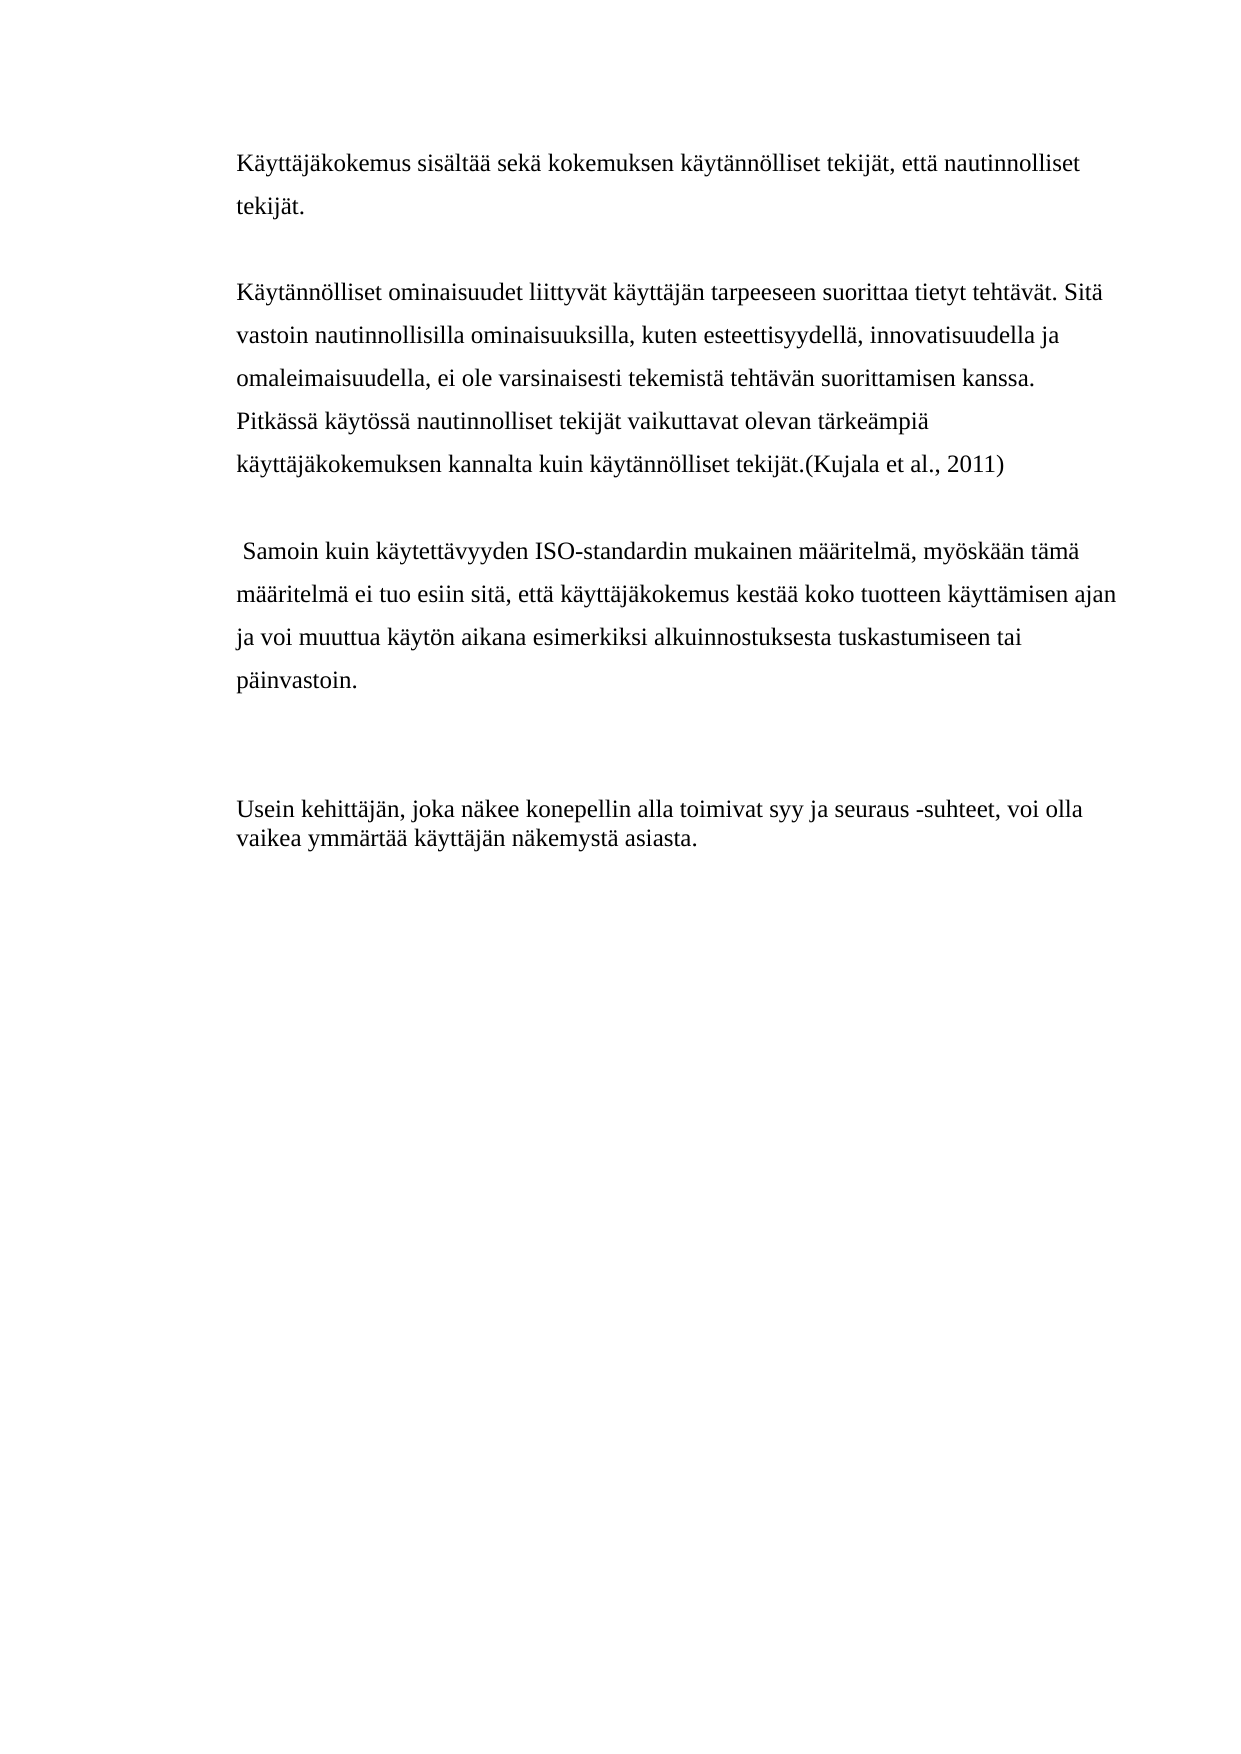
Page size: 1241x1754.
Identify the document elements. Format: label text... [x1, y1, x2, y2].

text Usein kehittäjän, joka näkee konepellin alla toimivat syy ja seuraus -suhteet, voi olla vaikea ymmärtää käyttäjän näkemystä asiasta. [236, 794, 1122, 852]
text Samoin kuin käytettävyyden ISO-standardin mukainen määritelmä, myöskään tämä määritelmä ei tuo esiin sitä, että käyttäjäkokemus kestää koko tuotteen käyttämisen ajan ja voi muuttua käytön aikana esimerkiksi alkuinnostuksesta tuskastumiseen tai päinvastoin. [236, 536, 1122, 694]
text Käyttäjäkokemus sisältää sekä kokemuksen käytännölliset tekijät, että nautinnolliset tekijät. [236, 148, 1122, 219]
text Käytännölliset ominaisuudet liittyvät käyttäjän tarpeeseen suorittaa tietyt tehtävät. Sitä vastoin nautinnollisilla ominaisuuksilla, kuten esteettisyydellä, innovatisuudella ja omaleimaisuudella, ei ole varsinaisesti tekemistä tehtävän suorittamisen kanssa. Pitkässä käytössä nautinnolliset tekijät vaikuttavat olevan tärkeämpiä käyttäjäkokemuksen kannalta kuin käytännölliset tekijät.(Kujala et al., 2011) [236, 277, 1122, 478]
